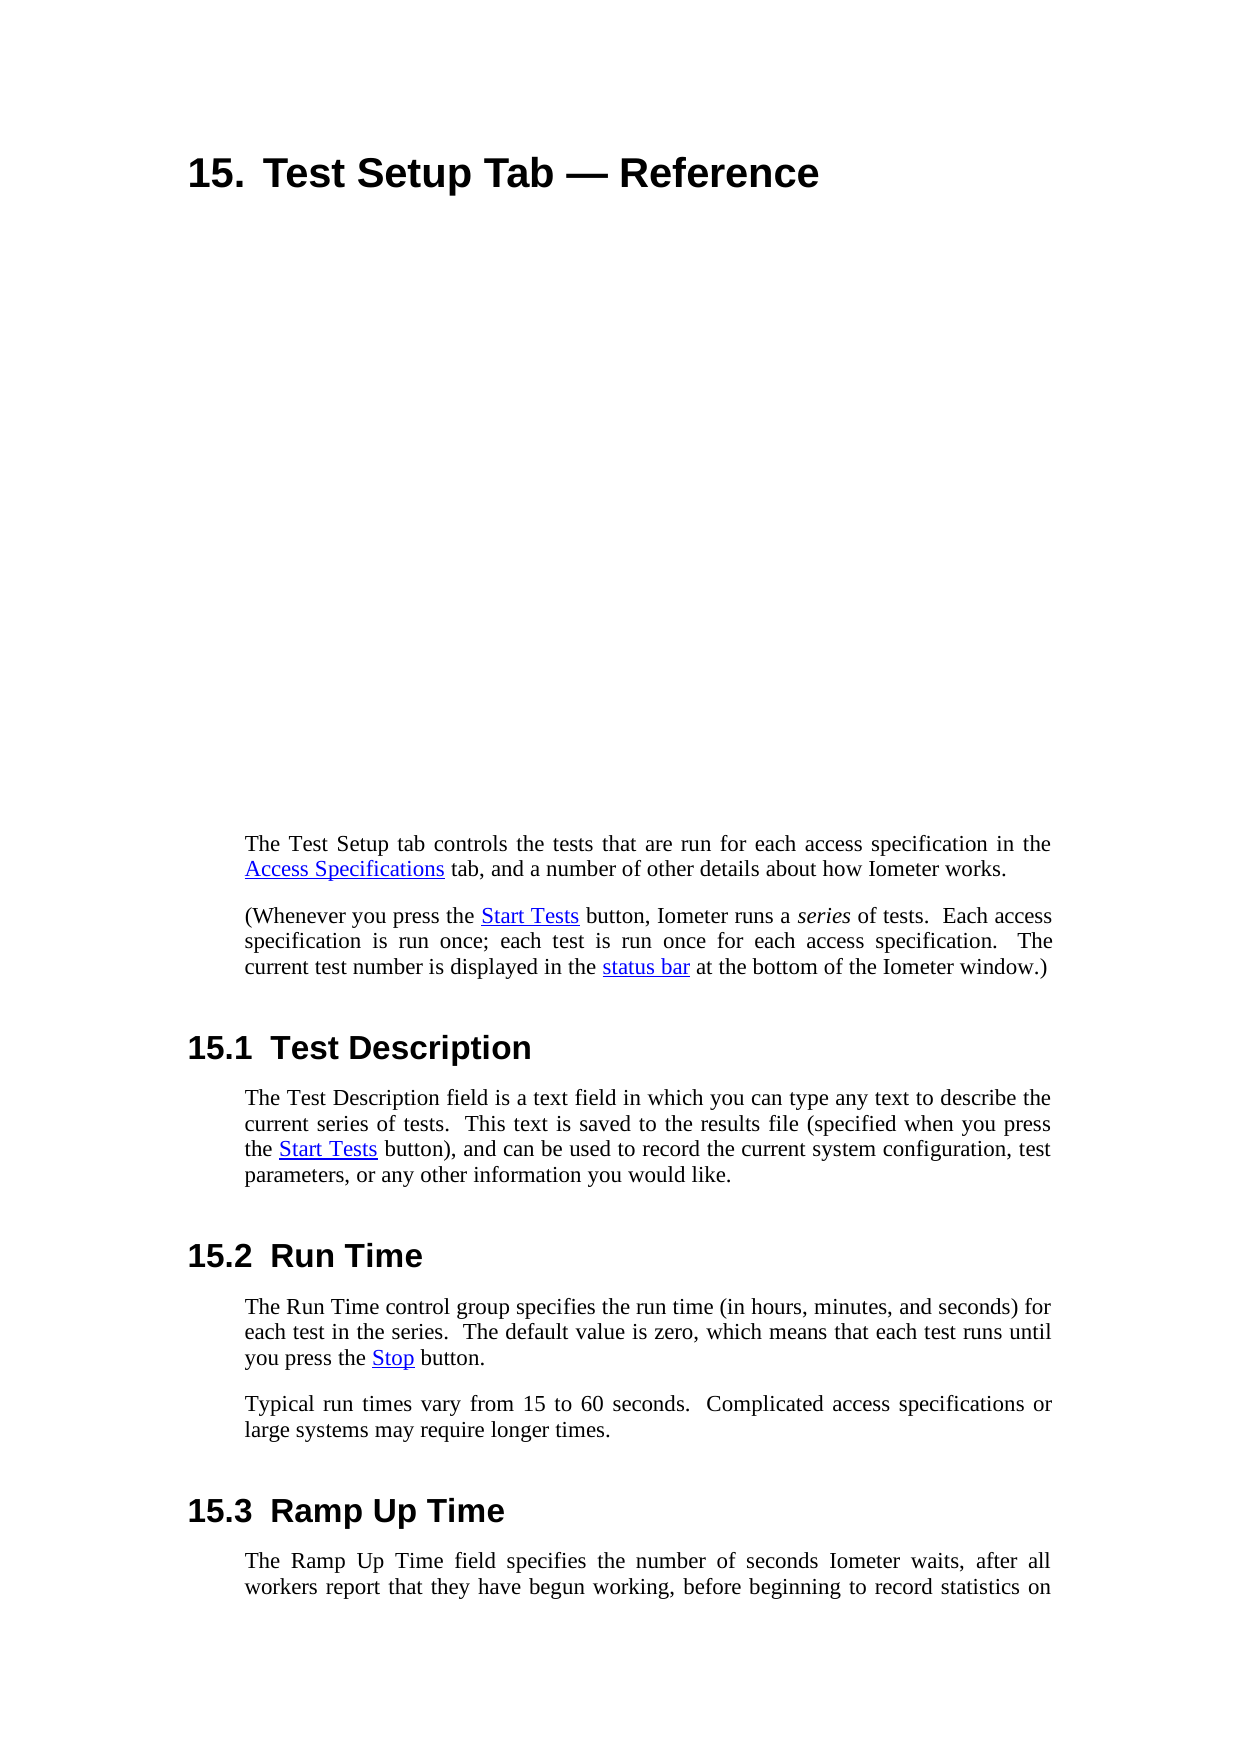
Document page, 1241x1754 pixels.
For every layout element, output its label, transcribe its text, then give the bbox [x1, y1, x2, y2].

subtitle 15.1 Test Description [187, 1029, 1053, 1067]
text The Test Setup tab controls the tests that are run for each access specification in the Access Specifications tab, and a number of other details about how Iometer works. [244, 831, 1053, 882]
subtitle 15.3 Ramp Up Time [187, 1492, 1053, 1529]
text The Ramp Up Time field specifies the number of seconds Iometer waits, after all workers report that they have begun working, before beginning to record statistics on [244, 1548, 1053, 1599]
text The Run Time control group specifies the run time (in hours, minutes, and seconds) for each test in the series. The default value is zero, which means that each test runs until you press the Stop button. [244, 1294, 1053, 1370]
text (Whenever you press the Start Tests button, Iometer runs a series of tests. Each access specification is run once; each test is run once for each access specification. The current test number is displayed in the status bar at the bottom of the Iometer window.) [244, 902, 1053, 979]
subtitle 15. Test Setup Tab — Reference [187, 150, 1053, 196]
text The Test Description field is a text field in which you can type any text to describe the current series of tests. This text is saved to the results file (specified when you press the Start Tests button), and can be used to record the current system configuration, test parameters, or any other information you would like. [244, 1085, 1053, 1187]
subtitle 15.2 Run Time [187, 1237, 1053, 1275]
text Typical run times vary from 15 to 60 seconds. Complicated access specifications or large systems may require longer times. [244, 1391, 1053, 1442]
